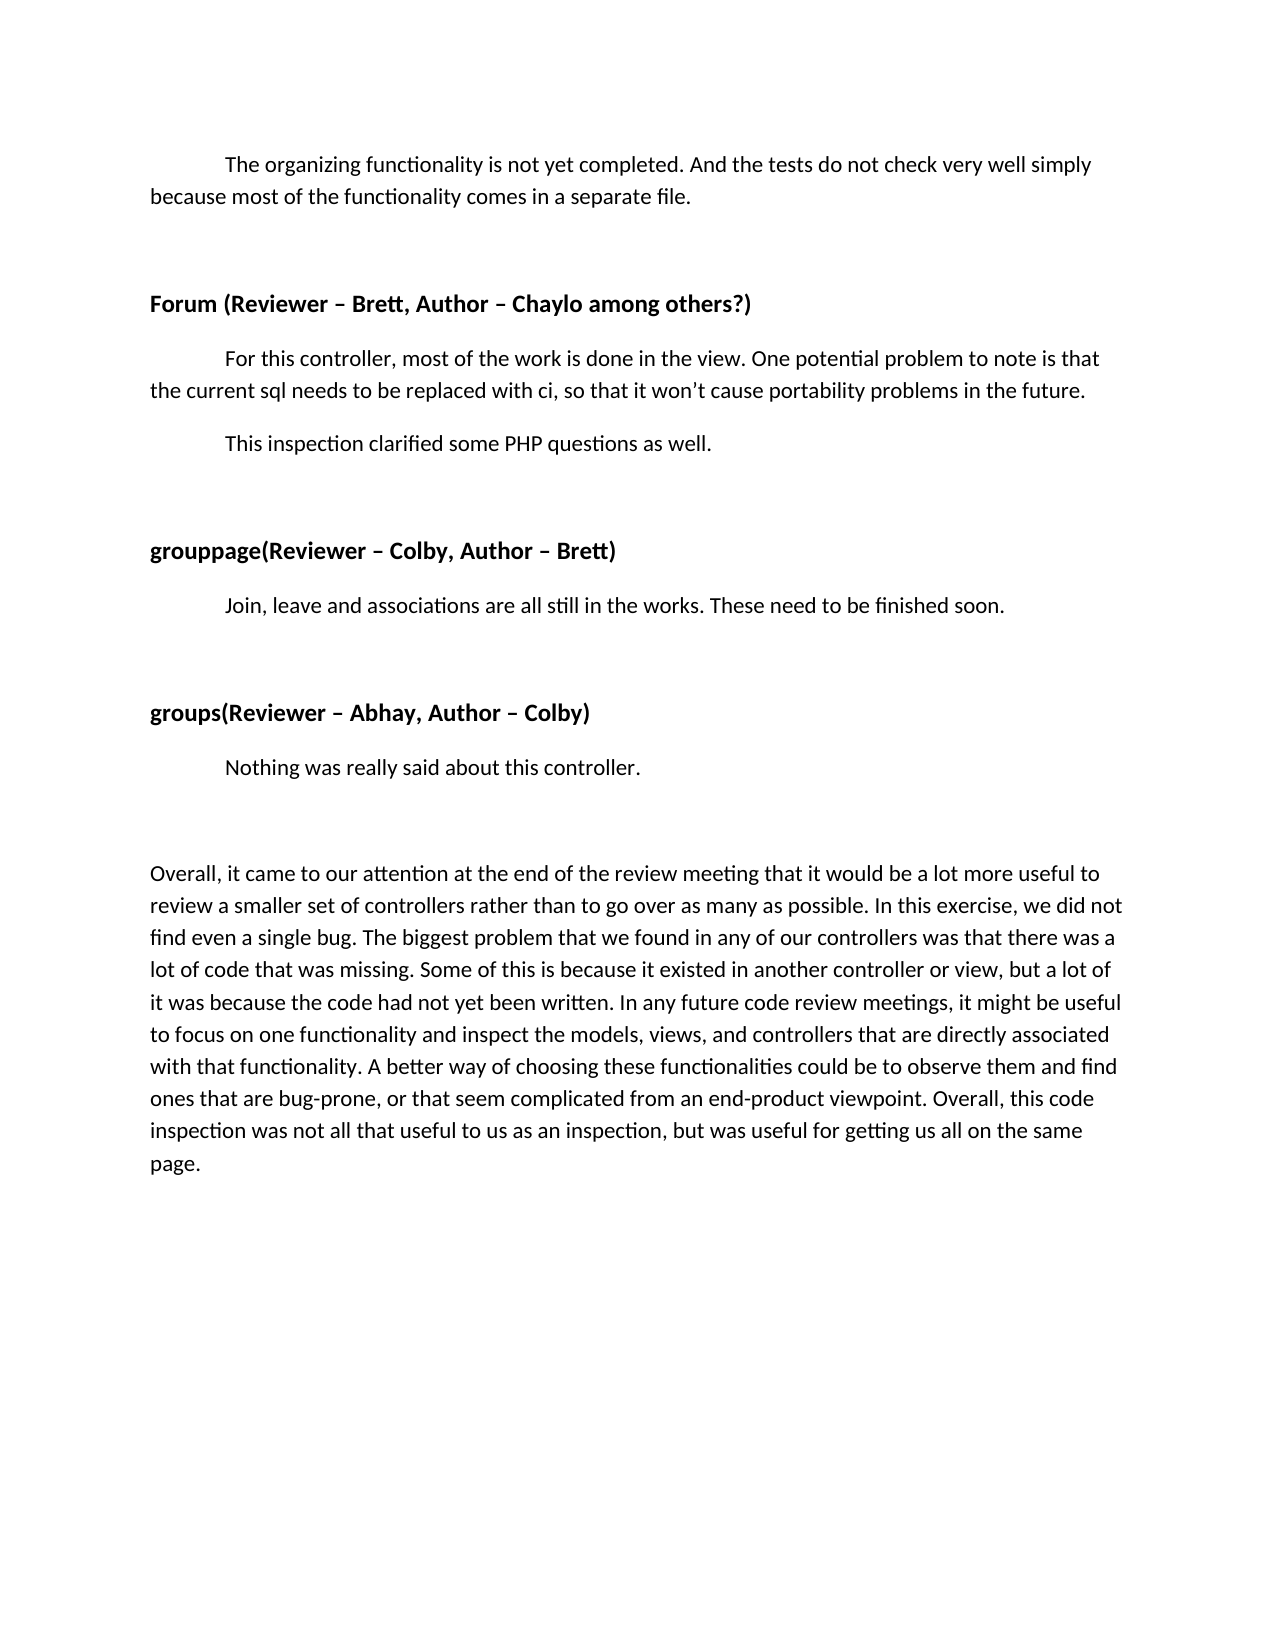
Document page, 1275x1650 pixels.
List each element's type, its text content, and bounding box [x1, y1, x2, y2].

text Forum (Reviewer – Brett, Author – Chaylo among others?) [150, 288, 1125, 319]
text This inspection clarified some PHP questions as well. [225, 429, 1125, 457]
text The organizing functionality is not yet completed. And the tests do not check very well simply because most of the functionality comes in a separate file. [150, 150, 1125, 210]
text groups(Reviewer – Abhay, Author – Colby) [150, 697, 1125, 728]
text grouppage(Reviewer – Colby, Author – Brett) [150, 535, 1125, 566]
text Join, leave and associations are all still in the works. These need to be finished soon. [150, 591, 1125, 619]
text Nothing was really said about this controller. [150, 753, 1125, 781]
text For this controller, most of the work is done in the view. One potential problem to note is that the current sql needs to be replaced with ci, so that it won’t cause portability problems in the future. [150, 344, 1125, 404]
text Overall, it came to our attention at the end of the review meeting that it would be a lot more useful to review a smaller set of controllers rather than to go over as many as possible. In this exercise, we did not find even a single bug. The biggest problem that we found in any of our controllers was that there was a lot of code that was missing. Some of this is because it existed in another controller or view, but a lot of it was because the code had not yet been written. In any future code review meetings, it might be useful to focus on one functionality and inspect the models, views, and controllers that are directly associated with that functionality. A better way of choosing these functionalities could be to observe them and find ones that are bug-prone, or that seem complicated from an end-product viewpoint. Overall, this code inspection was not all that useful to us as an inspection, but was useful for getting us all on the same page. [150, 859, 1125, 1177]
